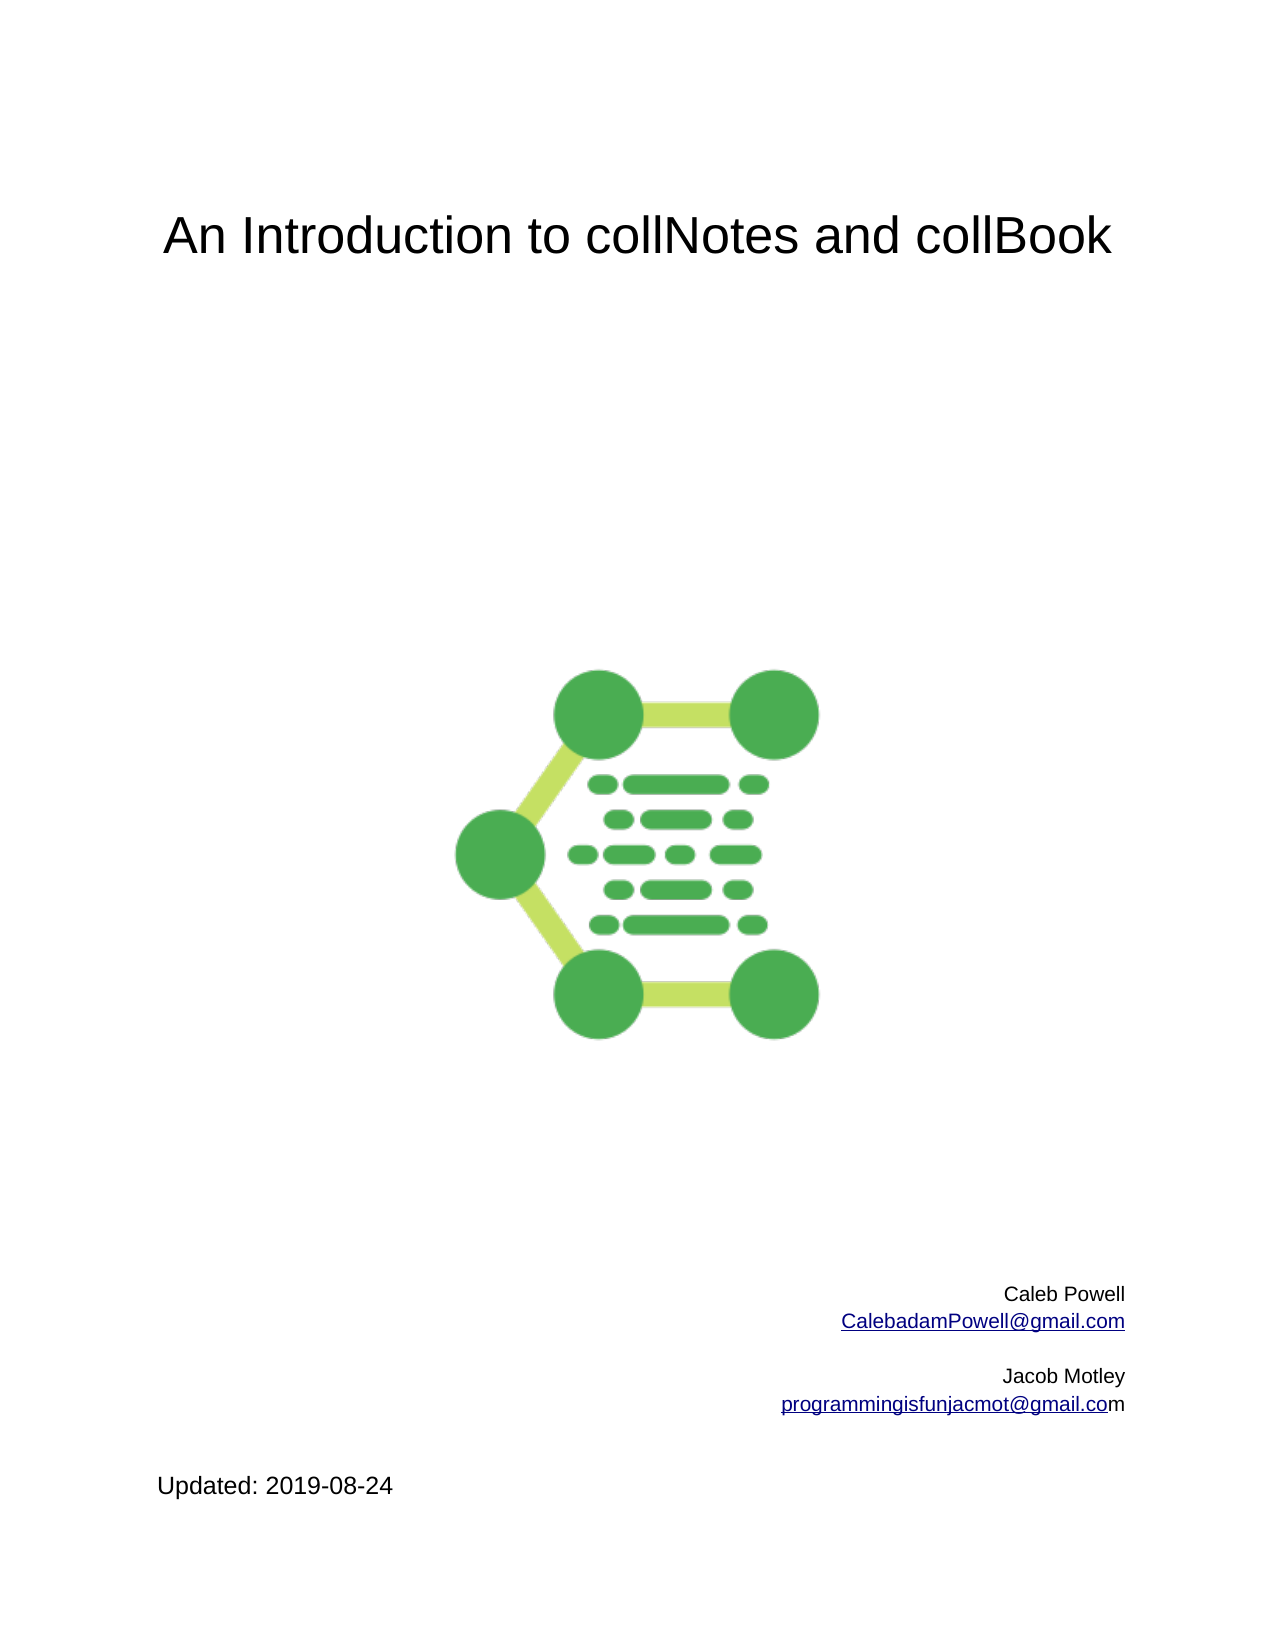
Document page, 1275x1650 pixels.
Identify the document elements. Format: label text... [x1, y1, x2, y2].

text Caleb Powell [150, 1281, 1125, 1305]
text CalebadamPowell@gmail.com [150, 1309, 1125, 1333]
text programmingisfunjacmot@gmail.com [150, 1391, 1125, 1415]
text Jacob Motley [150, 1364, 1125, 1388]
picture [340, 558, 935, 1152]
title An Introduction to collNotes and collBook [150, 204, 1125, 264]
